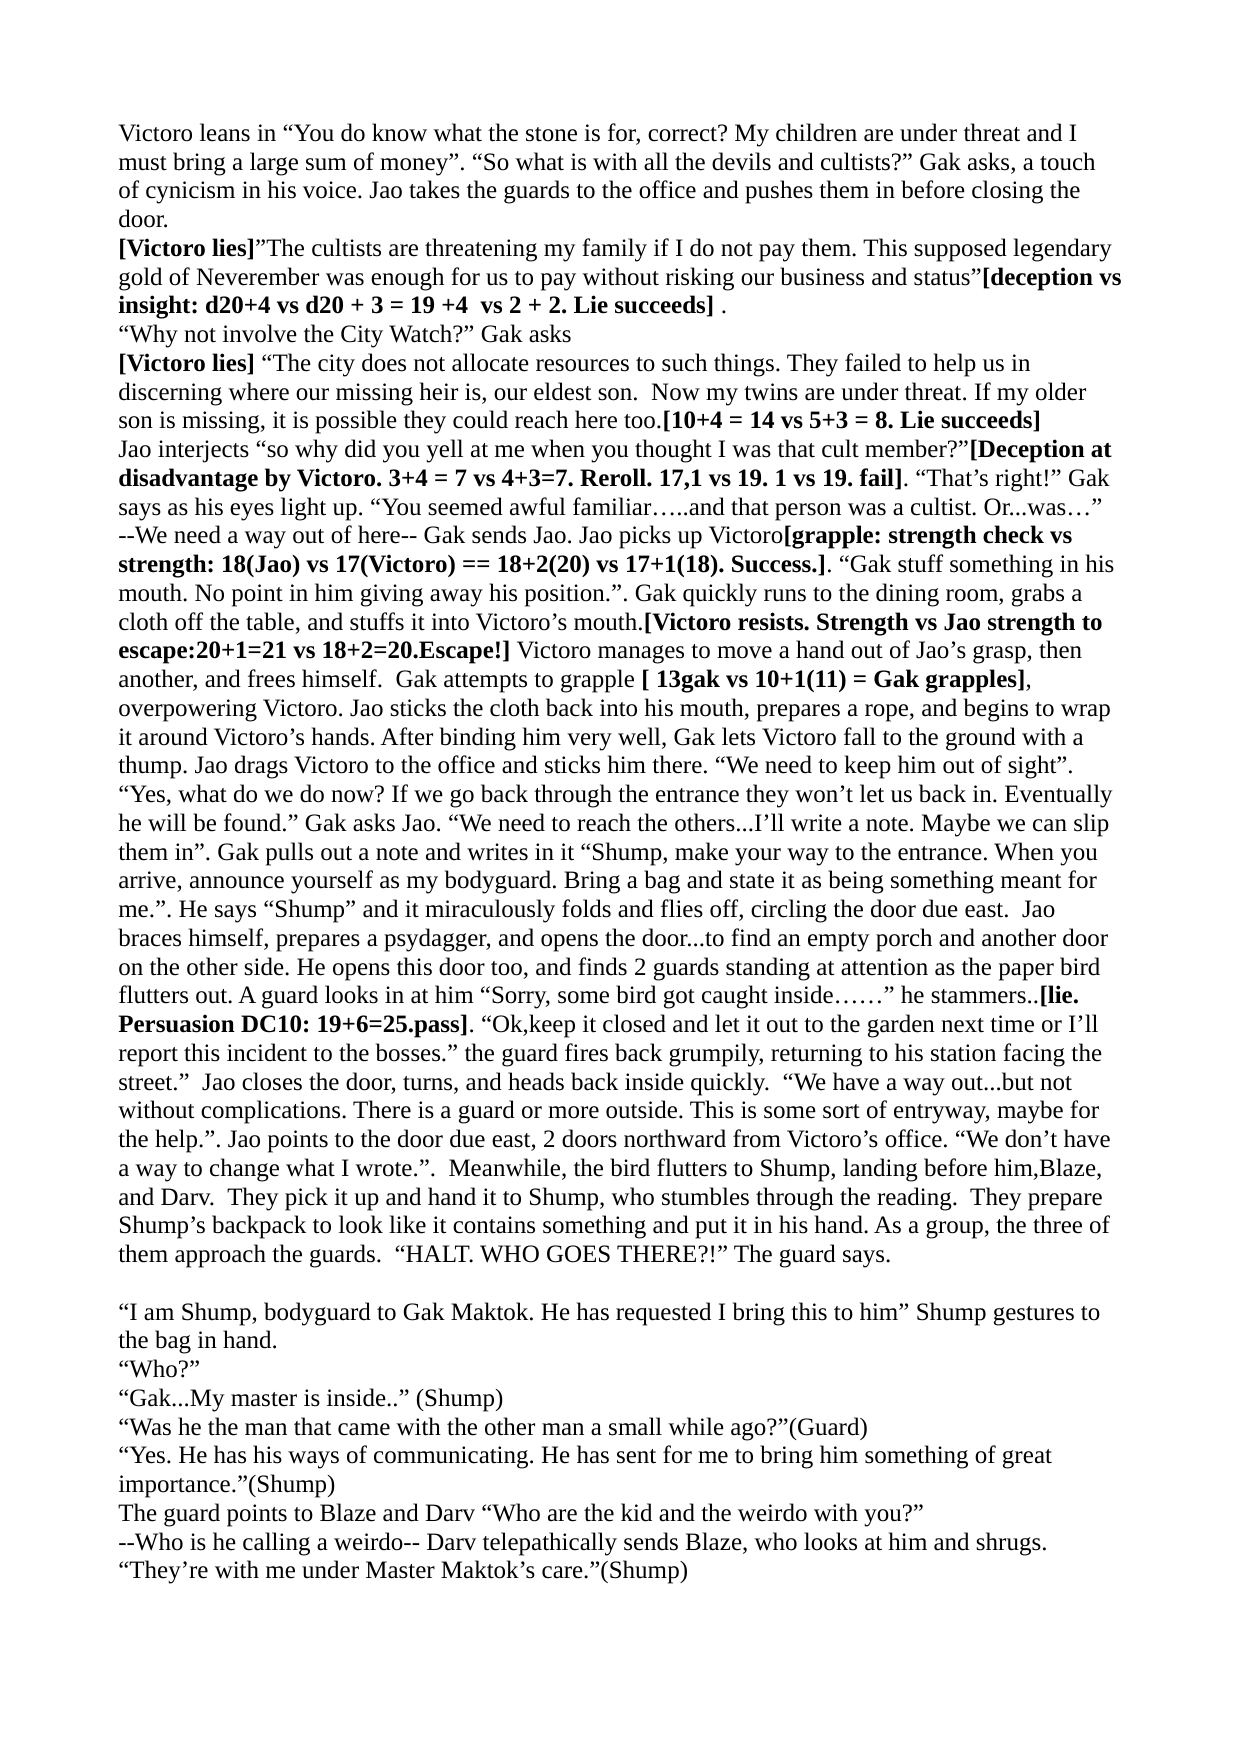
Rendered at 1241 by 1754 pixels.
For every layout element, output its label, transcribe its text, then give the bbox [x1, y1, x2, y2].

text “I am Shump, bodyguard to Gak Maktok. He has requested I bring this to him” Shump gestures to the bag in hand. [118, 1297, 1122, 1354]
text Jao interjects “so why did you yell at me when you thought I was that cult member?”[Deception at disadvantage by Victoro. 3+4 = 7 vs 4+3=7. Reroll. 17,1 vs 19. 1 vs 19. fail]. “That’s right!” Gak says as his eyes light up. “You seemed awful familiar…..and that person was a cultist. Or...was…” [118, 434, 1122, 521]
text --We need a way out of here-- Gak sends Jao. Jao picks up Victoro[grapple: strength check vs strength: 18(Jao) vs 17(Victoro) == 18+2(20) vs 17+1(18). Success.]. “Gak stuff something in his mouth. No point in him giving away his position.”. Gak quickly runs to the dining room, grabs a cloth off the table, and stuffs it into Victoro’s mouth.[Victoro resists. Strength vs Jao strength to escape:20+1=21 vs 18+2=20.Escape!] Victoro manages to move a hand out of Jao’s grasp, then another, and frees himself. Gak attempts to grapple [ 13gak vs 10+1(11) = Gak grapples], overpowering Victoro. Jao sticks the cloth back into his mouth, prepares a rope, and begins to wrap it around Victoro’s hands. After binding him very well, Gak lets Victoro fall to the ground with a thump. Jao drags Victoro to the office and sticks him there. “We need to keep him out of sight”. “Yes, what do we do now? If we go back through the entrance they won’t let us back in. Eventually he will be found.” Gak asks Jao. “We need to reach the others...I’ll write a note. Maybe we can slip them in”. Gak pulls out a note and writes in it “Shump, make your way to the entrance. When you arrive, announce yourself as my bodyguard. Bring a bag and state it as being something meant for me.”. He says “Shump” and it miraculously folds and flies off, circling the door due east. Jao braces himself, prepares a psydagger, and opens the door...to find an empty porch and another door on the other side. He opens this door too, and finds 2 guards standing at attention as the paper bird flutters out. A guard looks in at him “Sorry, some bird got caught inside……” he stammers..[lie. Persuasion DC10: 19+6=25.pass]. “Ok,keep it closed and let it out to the garden next time or I’ll report this incident to the bosses.” the guard fires back grumpily, returning to his station facing the street.” Jao closes the door, turns, and heads back inside quickly. “We have a way out...but not without complications. There is a guard or more outside. This is some sort of entryway, maybe for the help.”. Jao points to the door due east, 2 doors northward from Victoro’s office. “We don’t have a way to change what I wrote.”. Meanwhile, the bird flutters to Shump, landing before him,Blaze, and Darv. They pick it up and hand it to Shump, who stumbles through the reading. They prepare Shump’s backpack to look like it contains something and put it in his hand. As a group, the three of them approach the guards. “HALT. WHO GOES THERE?!” The guard says. [118, 521, 1122, 1268]
text Victoro leans in “You do know what the stone is for, correct? My children are under threat and I must bring a large sum of money”. “So what is with all the devils and cultists?” Gak asks, a touch of cynicism in his voice. Jao takes the guards to the office and pushes them in before closing the door. [118, 118, 1122, 233]
text “Gak...My master is inside..” (Shump) [118, 1383, 1122, 1412]
text --Who is he calling a weirdo-- Darv telepathically sends Blaze, who looks at him and shrugs. [118, 1527, 1122, 1556]
text “Yes. He has his ways of communicating. He has sent for me to bring him something of great importance.”(Shump) [118, 1441, 1122, 1498]
text “Was he the man that came with the other man a small while ago?”(Guard) [118, 1412, 1122, 1441]
text “Why not involve the City Watch?” Gak asks [118, 319, 1122, 348]
text [Victoro lies] “The city does not allocate resources to such things. They failed to help us in discerning where our missing heir is, our eldest son. Now my twins are under threat. If my older son is missing, it is possible they could reach here too.[10+4 = 14 vs 5+3 = 8. Lie succeeds] [118, 348, 1122, 434]
text “They’re with me under Master Maktok’s care.”(Shump) [118, 1556, 1122, 1584]
text [Victoro lies]”The cultists are threatening my family if I do not pay them. This supposed legendary gold of Neverember was enough for us to pay without risking our business and status”[deception vs insight: d20+4 vs d20 + 3 = 19 +4 vs 2 + 2. Lie succeeds] . [118, 233, 1122, 319]
text The guard points to Blaze and Darv “Who are the kid and the weirdo with you?” [118, 1498, 1122, 1527]
text “Who?” [118, 1354, 1122, 1383]
